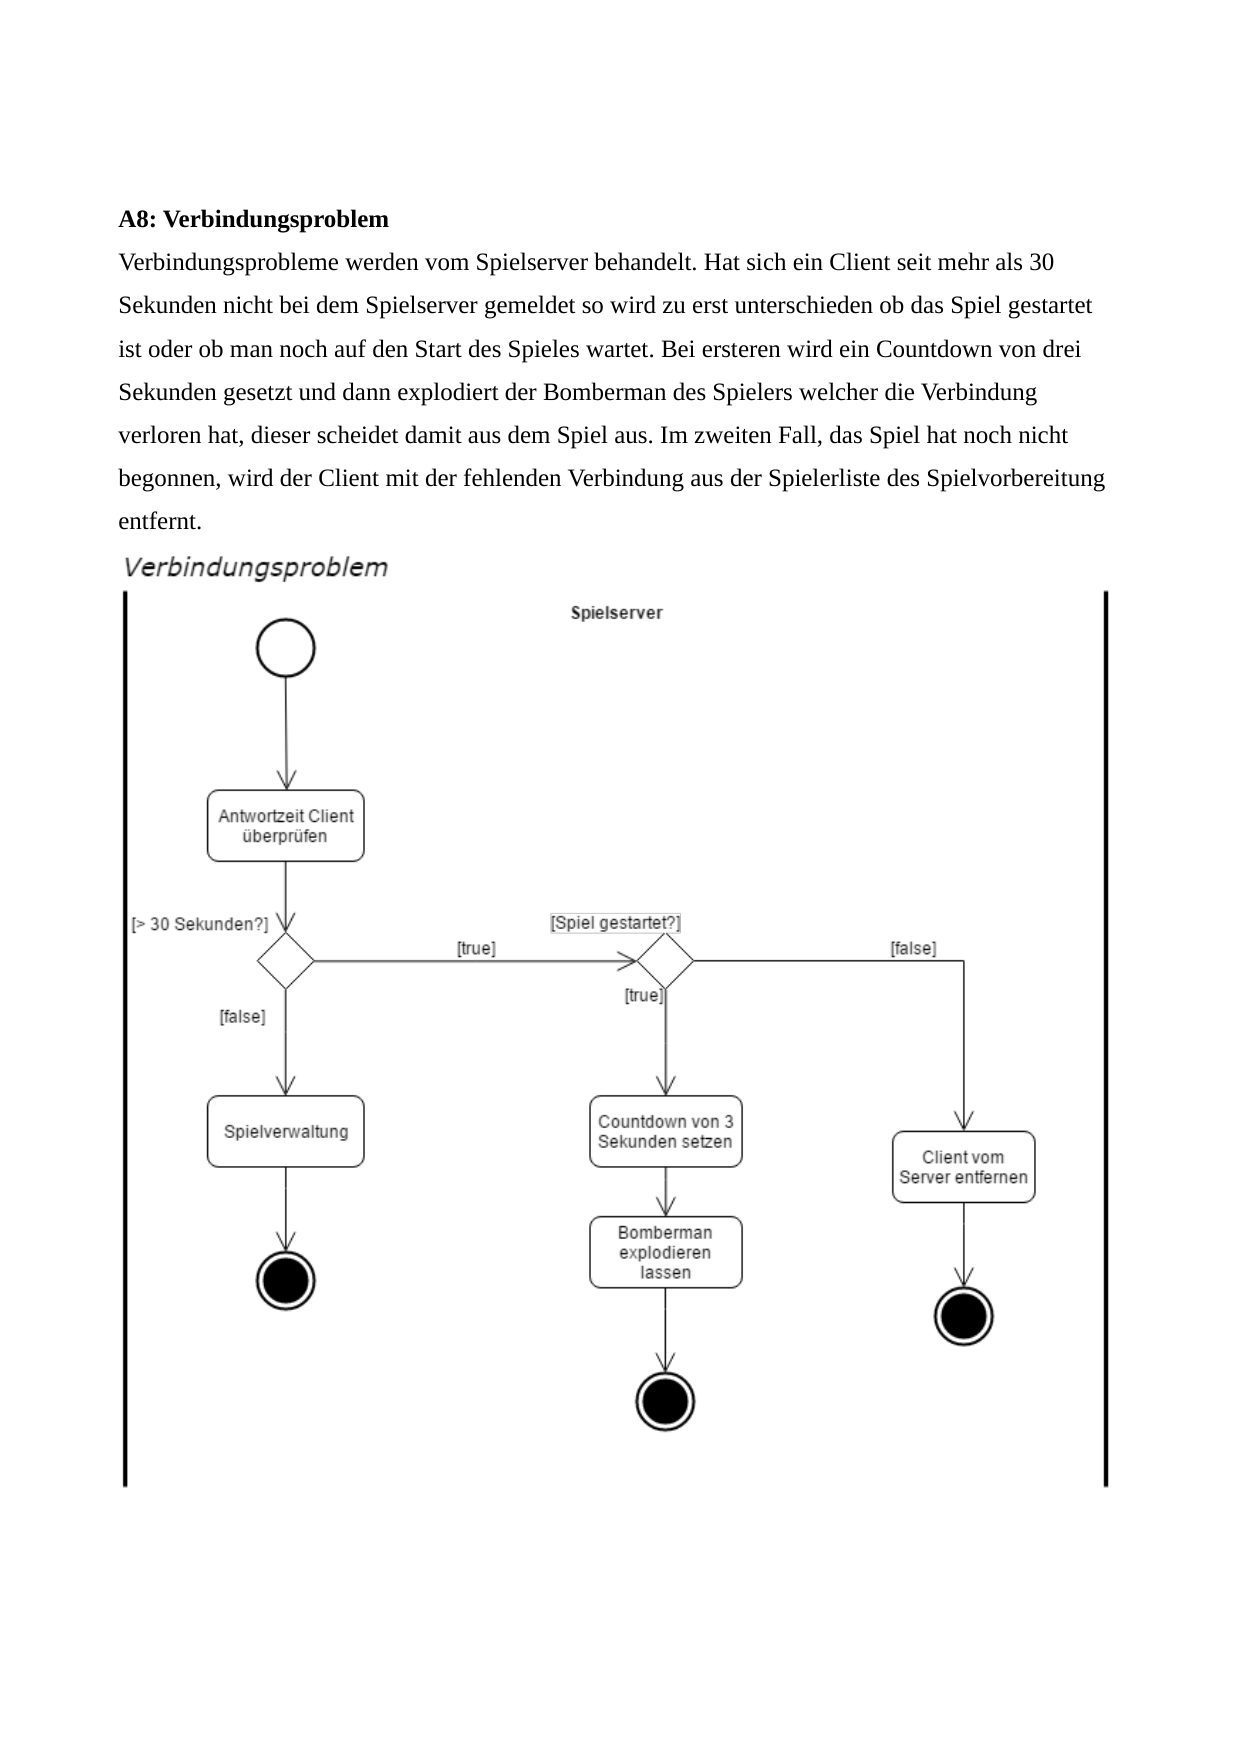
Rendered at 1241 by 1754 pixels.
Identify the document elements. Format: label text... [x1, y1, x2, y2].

text A8: Verbindungsproblem [118, 204, 1122, 233]
text Verbindungsprobleme werden vom Spielserver behandelt. Hat sich ein Client seit mehr als 30 Sekunden nicht bei dem Spielserver gemeldet so wird zu erst unterschieden ob das Spiel gestartet ist oder ob man noch auf den Start des Spieles wartet. Bei ersteren wird ein Countdown von drei Sekunden gesetzt und dann explodiert der Bomberman des Spielers welcher die Verbindung verloren hat, dieser scheidet damit aus dem Spiel aus. Im zweiten Fall, das Spiel hat noch nicht begonnen, wird der Client mit der fehlenden Verbindung aus der Spielerliste des Spielvorbereitung entfernt. [118, 247, 1122, 535]
